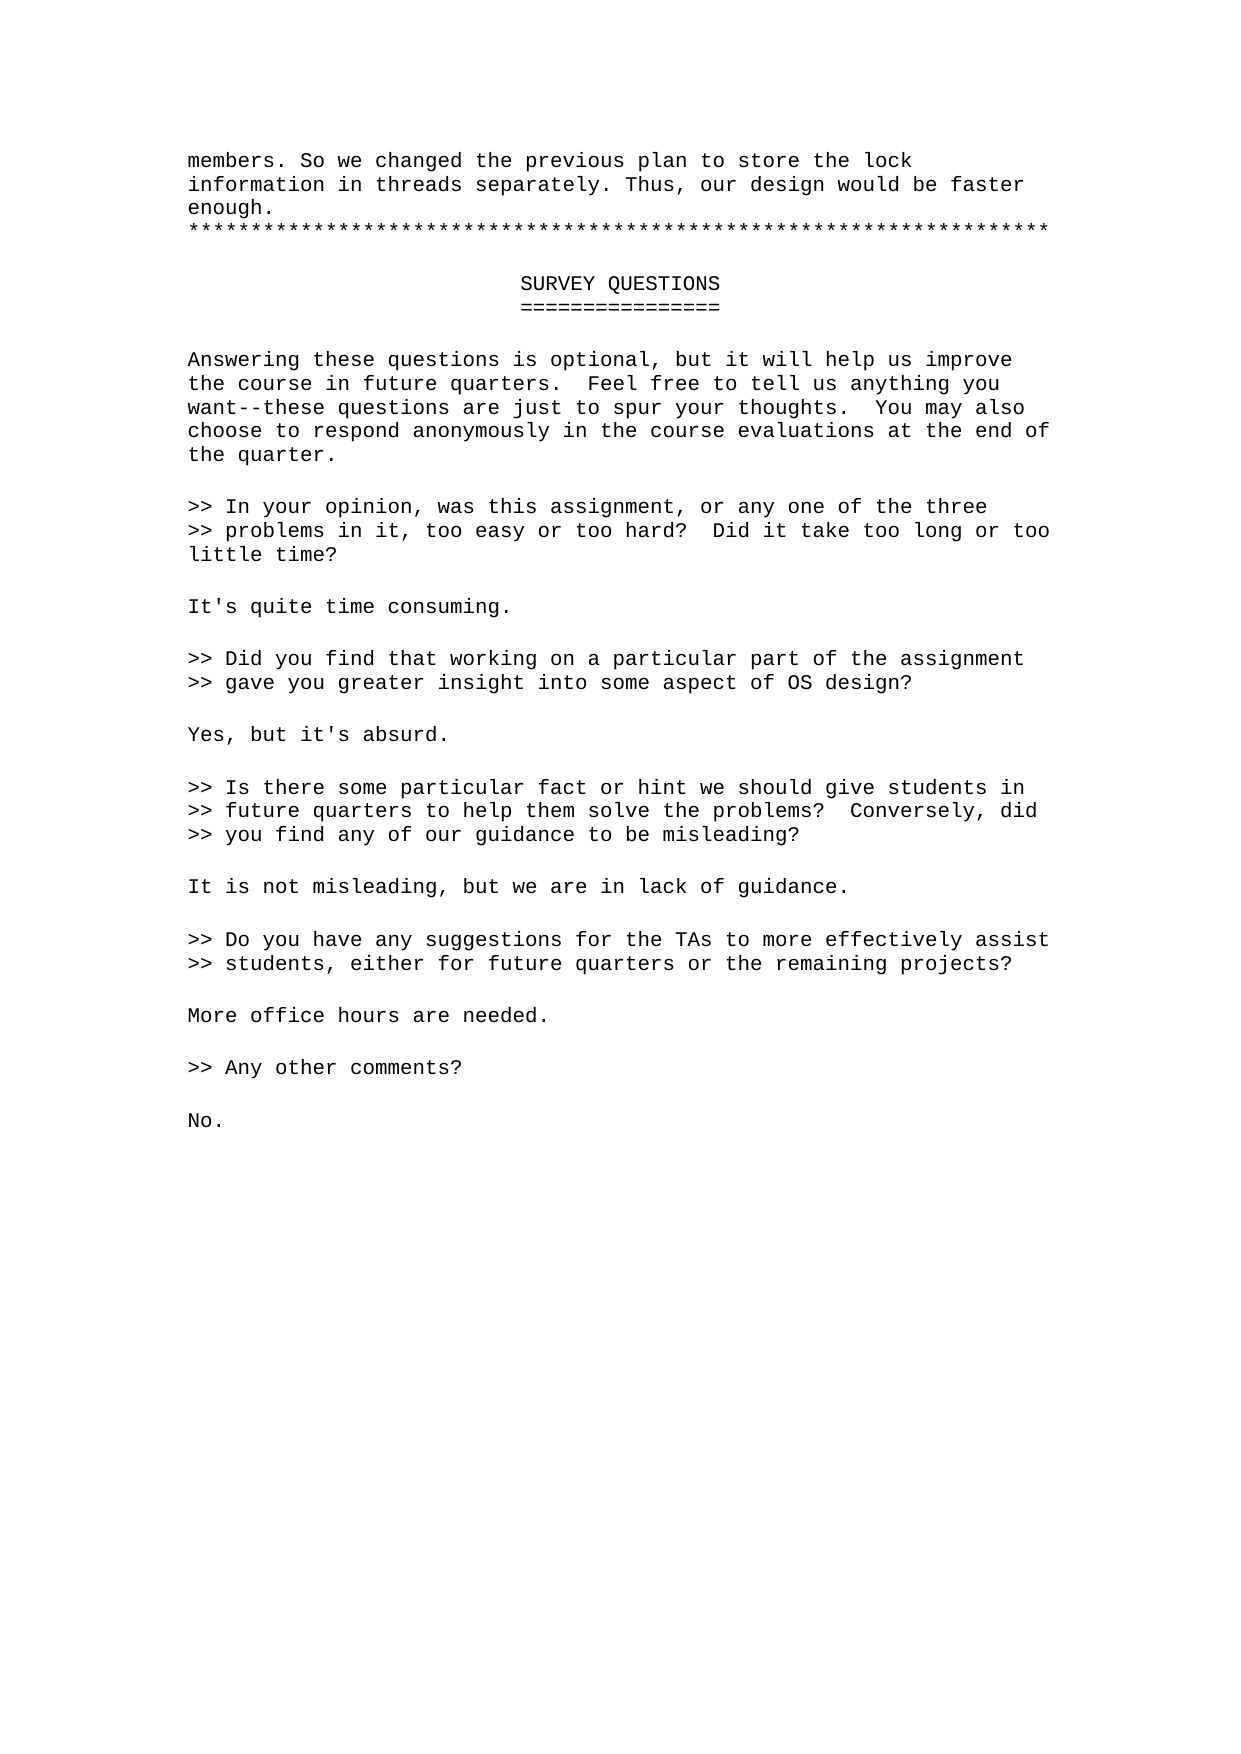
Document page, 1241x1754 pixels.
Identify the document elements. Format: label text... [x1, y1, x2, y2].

text It is not misleading, but we are in lack of guidance. [187, 877, 1053, 900]
text ================ [187, 297, 1053, 321]
text >> problems in it, too easy or too hard? Did it take too long or too little time? [187, 520, 1053, 567]
text >> In your opinion, was this assignment, or any one of the three [187, 496, 1053, 520]
text ********************************************************************* [187, 221, 1053, 244]
text Yes, but it's absurd. [187, 724, 1053, 748]
text >> gave you greater insight into some aspect of OS design? [187, 672, 1053, 696]
text >> Any other comments? [187, 1057, 1053, 1081]
text >> Is there some particular fact or hint we should give students in [187, 777, 1053, 801]
text Answering these questions is optional, but it will help us improve the course in future quarters. Feel free to tell us anything you want--these questions are just to spur your thoughts. You may also choose to respond anonymously in the course evaluations at the end of the quarter. [187, 349, 1053, 468]
text SURVEY QUESTIONS [187, 273, 1053, 297]
text >> you find any of our guidance to be misleading? [187, 824, 1053, 848]
text More office hours are needed. [187, 1005, 1053, 1029]
text >> future quarters to help them solve the problems? Conversely, did [187, 801, 1053, 824]
text No. [187, 1110, 1053, 1133]
text >> Do you have any suggestions for the TAs to more effectively assist [187, 929, 1053, 953]
text >> students, either for future quarters or the remaining projects? [187, 953, 1053, 976]
text >> Did you find that working on a particular part of the assignment [187, 648, 1053, 672]
text members. So we changed the previous plan to store the lock information in threads separately. Thus, our design would be faster enough. [187, 150, 1053, 221]
text It's quite time consuming. [187, 596, 1053, 620]
